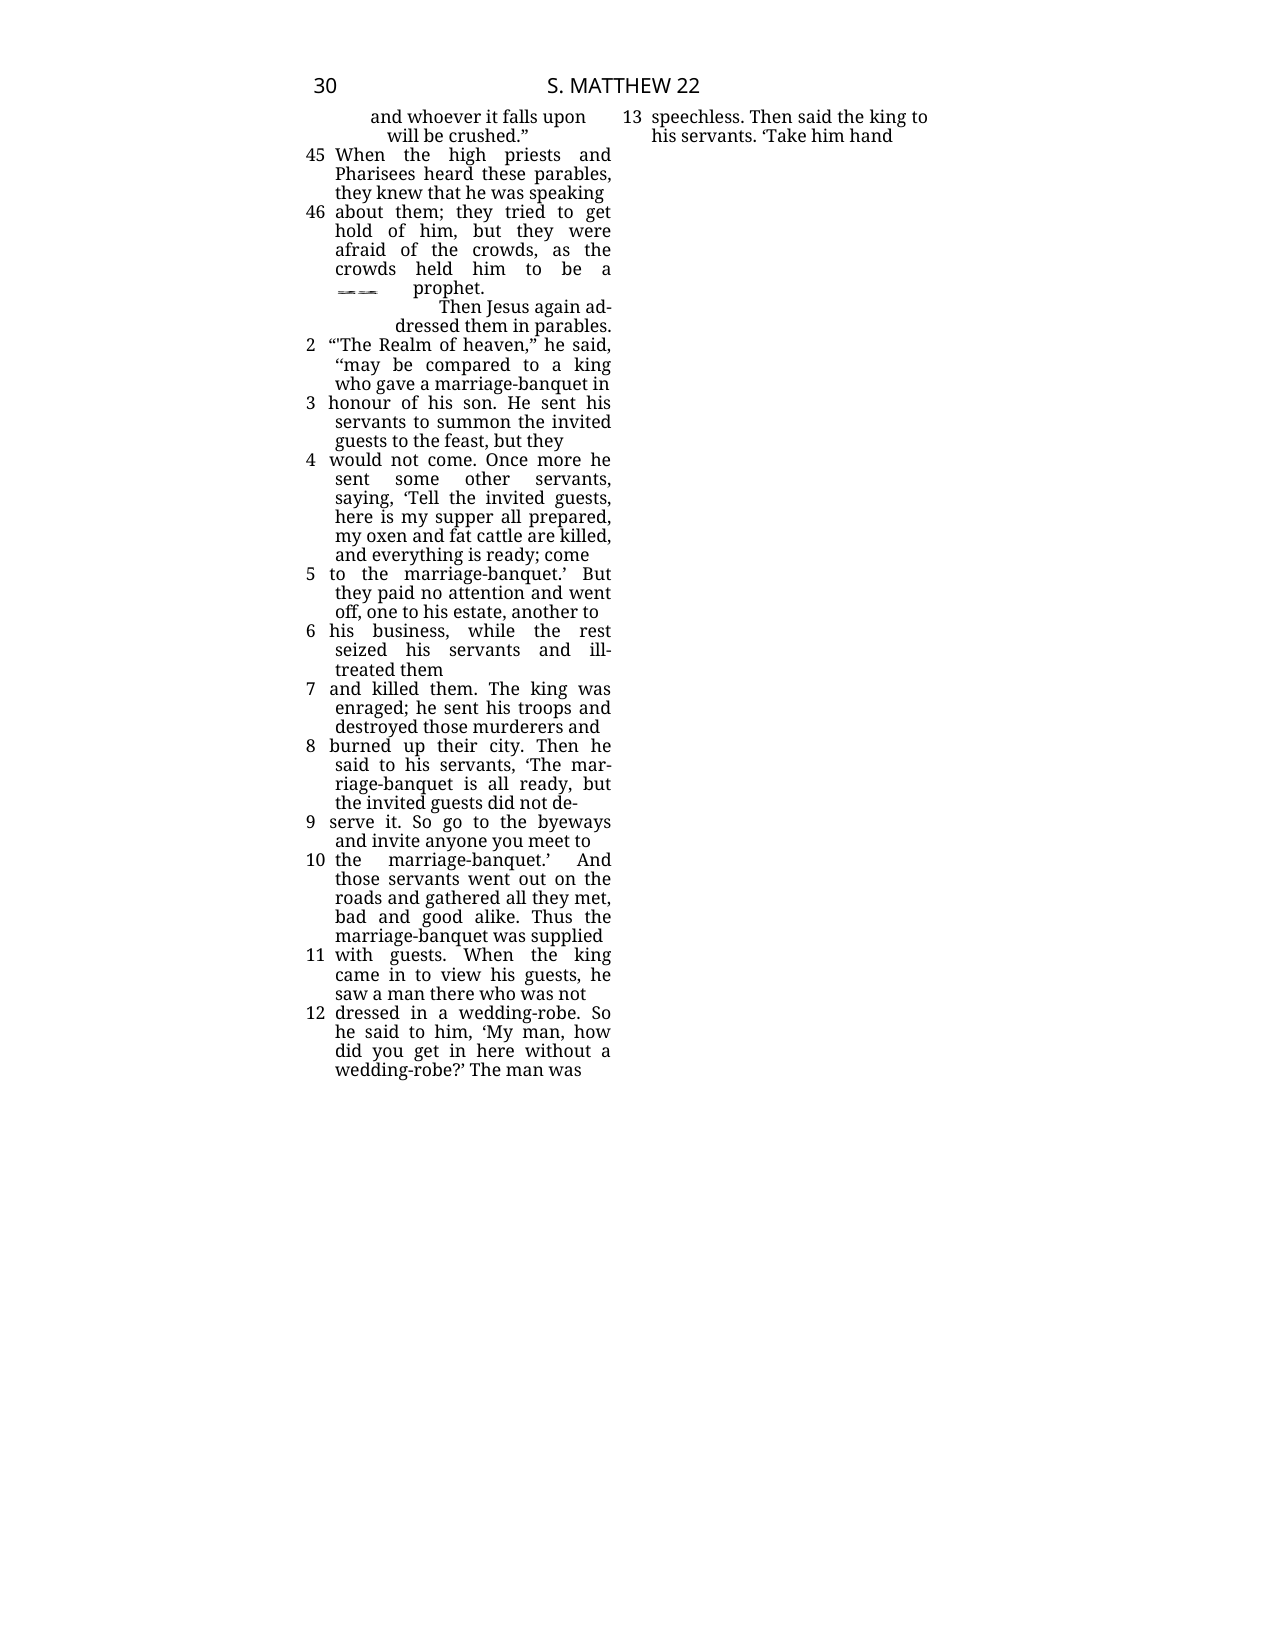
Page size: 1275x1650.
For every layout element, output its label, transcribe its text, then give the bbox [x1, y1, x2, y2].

list When the high priests and Pharisees heard these parables, they knew that he was speaking [306, 146, 612, 203]
list with guests. When the king came in to view his guests, he saw a man there who was not [306, 947, 612, 1004]
text and whoever it falls upon will be crushed.” [370, 108, 612, 146]
list and killed them. The king was enraged; he sent his troops and destroyed those murderers and [306, 680, 612, 737]
list “'The Realm of heaven,” he said, ‘‘may be compared to a king who gave a marriage-banquet in [306, 337, 612, 394]
list his business, while the rest seized his servants and ill-treated them [306, 623, 612, 680]
list speechless. Then said the king to his servants. ‘Take him hand [622, 108, 928, 146]
list serve it. So go to the byeways and invite anyone you meet to [306, 813, 612, 851]
list the marriage-banquet.’ And those servants went out on the roads and gathered all they met, bad and good alike. Thus the marriage-banquet was supplied [306, 851, 612, 947]
list dressed in a wedding-robe. So he said to him, ‘My man, how did you get in here without a wedding-robe?’ The man was [306, 1004, 612, 1080]
list about them; they tried to get hold of him, but they were afraid of the crowds, as the crowds held him to be a prophet. [306, 203, 612, 298]
list would not come. Once more he sent some other servants, saying, ‘Tell the invited guests, here is my supper all prepared, my oxen and fat cattle are killed, and everything is ready; come [306, 451, 612, 565]
list burned up their city. Then he said to his servants, ‘The mar­riage-banquet is all ready, but the invited guests did not de- [306, 737, 612, 813]
text Then Jesus again ad­dressed them in parables. [306, 298, 612, 337]
list to the marriage-banquet.’ But they paid no attention and went off, one to his estate, another to [306, 565, 612, 623]
list honour of his son. He sent his servants to summon the invited guests to the feast, but they [306, 394, 612, 451]
